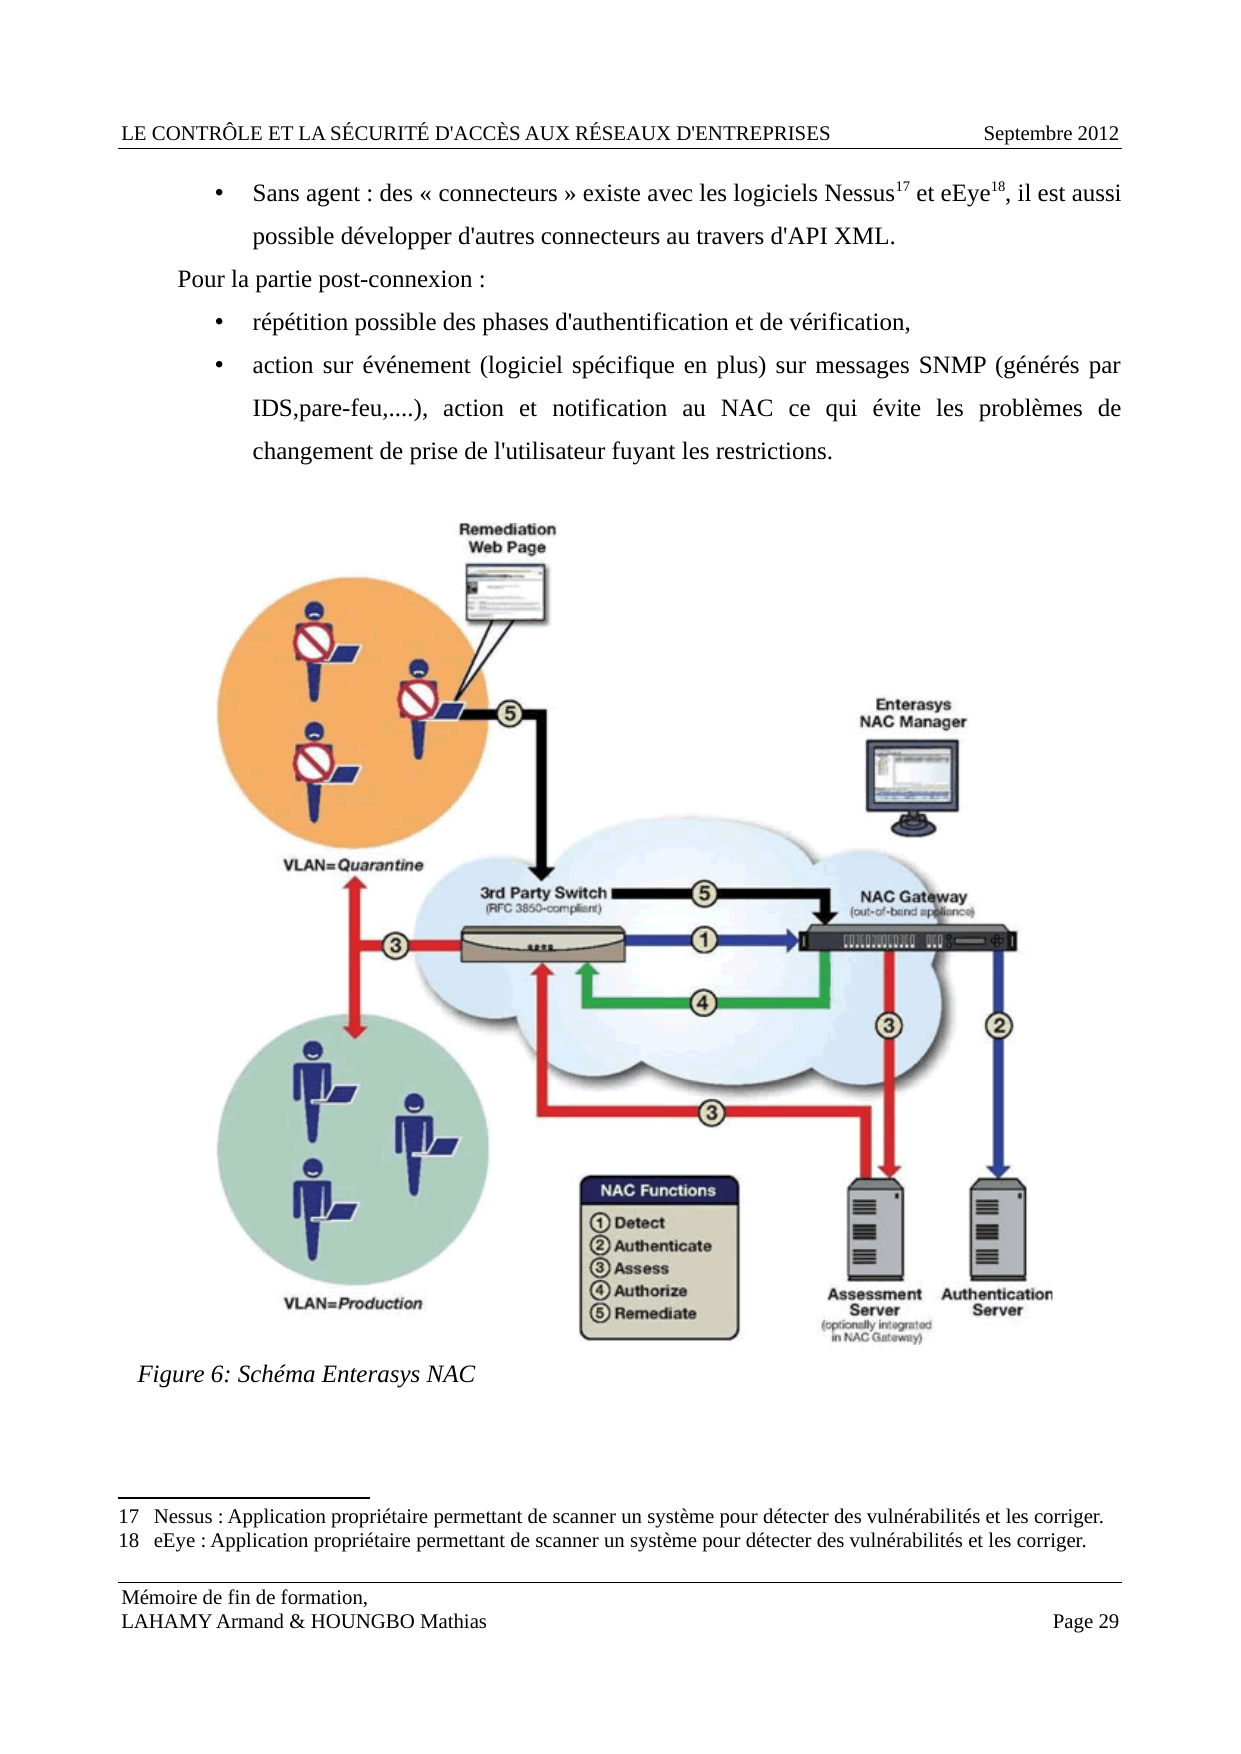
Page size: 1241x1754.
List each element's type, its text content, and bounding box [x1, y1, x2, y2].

list Sans agent : des « connecteurs » existe avec les logiciels Nessus et eEye, il est aussi possible développer d'autres connecteurs au travers d'API XML. [215, 178, 1122, 249]
list répétition possible des phases d'authentification et de vérification, [215, 307, 1122, 336]
picture [216, 523, 1053, 1345]
list eEye : Application propriétaire permettant de scanner un système pour détecter des vulnérabilités et les corriger. [118, 1528, 1122, 1552]
text Pour la partie post-connexion : [177, 264, 1122, 293]
text Figure 6: Schéma Enterasys NAC [137, 536, 1132, 1388]
list Nessus : Application propriétaire permettant de scanner un système pour détecter des vulnérabilités et les corriger. [118, 1504, 1122, 1528]
list action sur événement (logiciel spécifique en plus) sur messages SNMP (générés par IDS,pare-feu,....), action et notification au NAC ce qui évite les problèmes de changement de prise de l'utilisateur fuyant les restrictions. [215, 350, 1122, 465]
